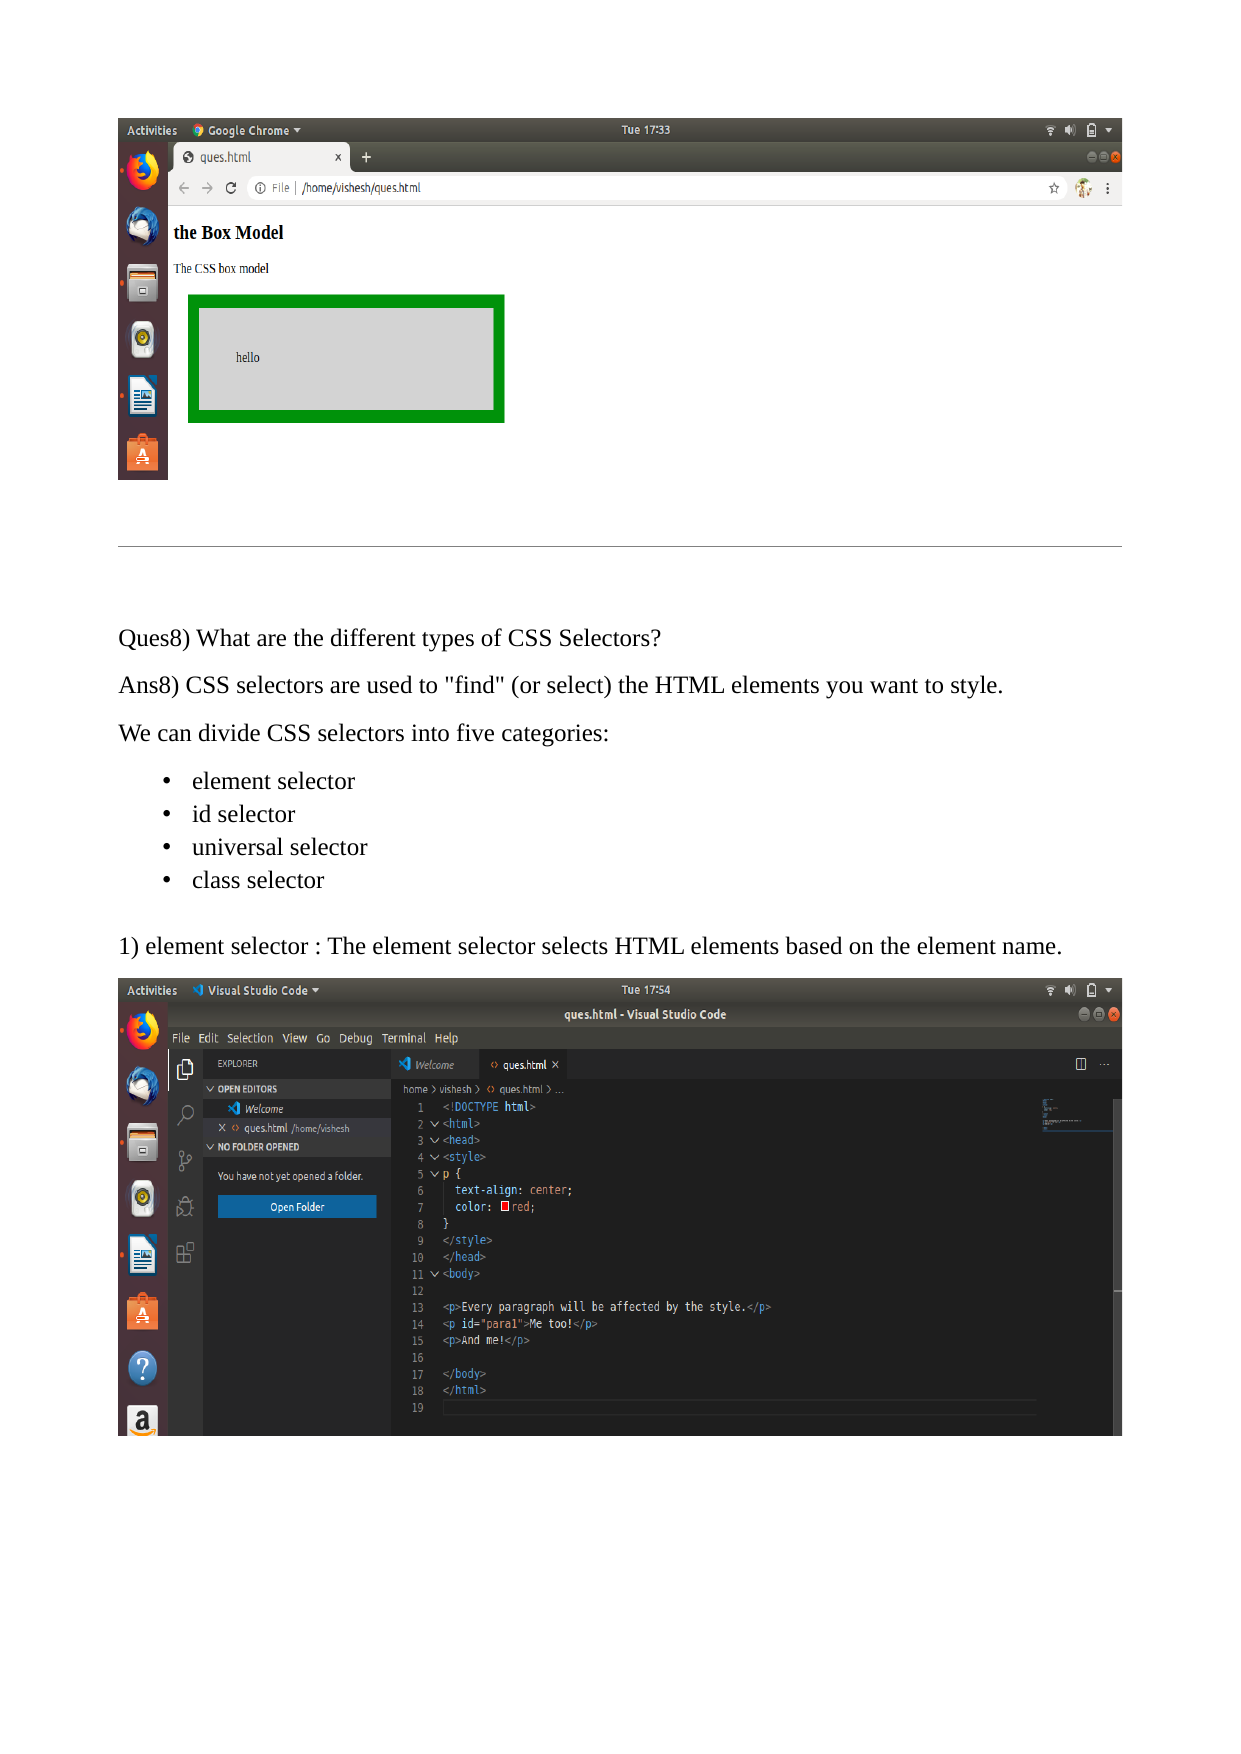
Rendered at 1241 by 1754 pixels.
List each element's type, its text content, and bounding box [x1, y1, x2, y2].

text We can divide CSS selectors into five categories: [118, 718, 1122, 747]
text Ques8) What are the different types of CSS Selectors? [118, 623, 1122, 652]
picture [118, 118, 1123, 480]
text Ans8) CSS selectors are used to "find" (or select) the HTML elements you want to style. [118, 671, 1122, 699]
list id selector [162, 799, 1122, 828]
list universal selector [162, 832, 1122, 861]
list element selector [162, 766, 1122, 794]
picture [118, 978, 1123, 1436]
text 1) element selector : The element selector selects HTML elements based on the element name. [118, 931, 1122, 960]
list class selector [162, 865, 1122, 894]
